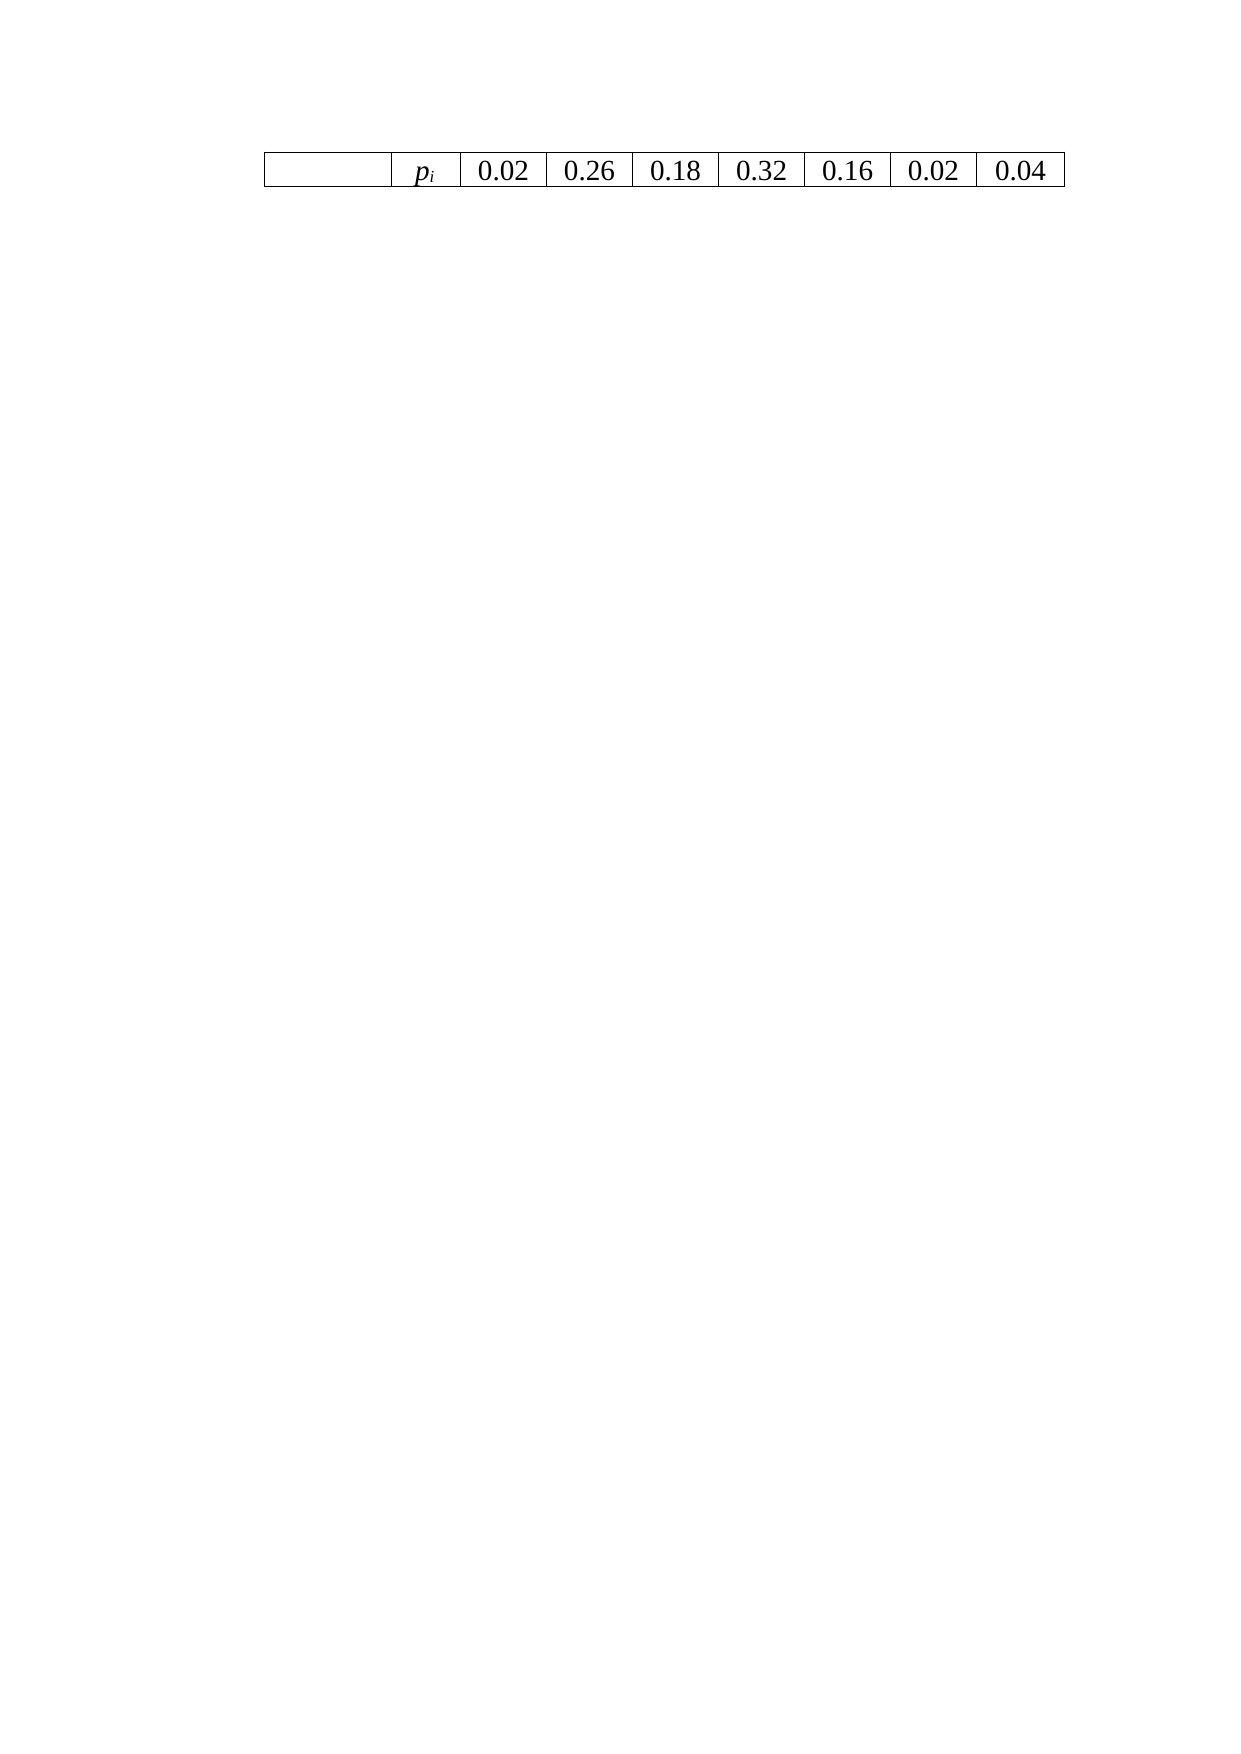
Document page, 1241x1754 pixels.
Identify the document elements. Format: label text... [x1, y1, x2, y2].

table_cell pi [392, 153, 460, 186]
table_cell 0.04 [977, 153, 1064, 186]
table_cell 0.02 [461, 153, 546, 186]
table_cell 0.18 [633, 153, 718, 186]
table_cell 0.32 [719, 153, 804, 186]
table_cell 0.02 [891, 153, 976, 186]
table_cell 0.16 [805, 153, 890, 186]
table_cell [265, 153, 391, 186]
table_cell 0.26 [547, 153, 632, 186]
